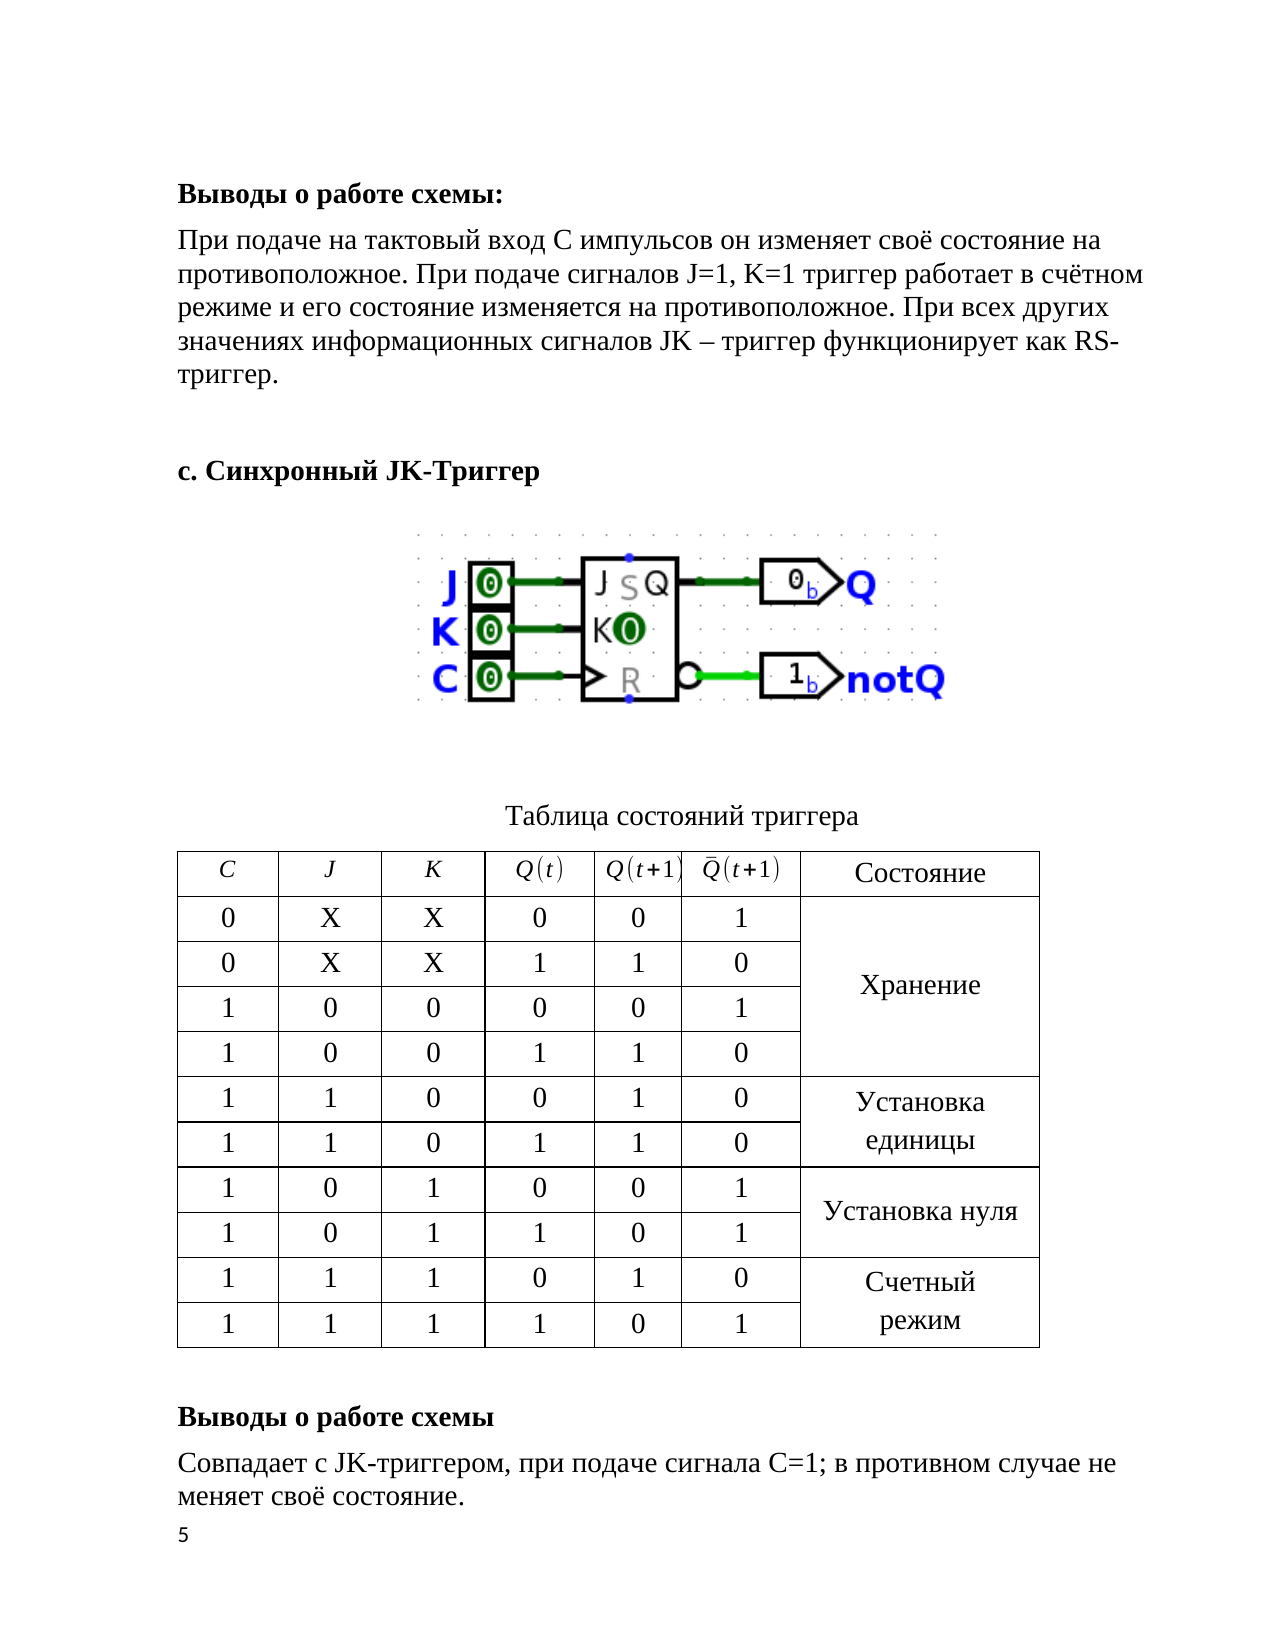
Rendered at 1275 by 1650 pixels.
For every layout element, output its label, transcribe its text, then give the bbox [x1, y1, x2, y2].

text c. Синхронный JK-Триггер [177, 453, 1186, 487]
table_cell 1 [178, 1303, 278, 1347]
table_cell 0 [486, 1077, 594, 1121]
table_cell 1 [279, 1123, 381, 1166]
table_cell 1 [486, 942, 594, 986]
table_cell 1 [382, 1213, 484, 1257]
table_cell 1 [595, 1258, 681, 1302]
table_cell 0 [382, 1032, 484, 1076]
table_cell 0 [382, 1123, 484, 1166]
table_header [595, 852, 681, 896]
table_cell 0 [382, 1077, 484, 1121]
text Выводы о работе схемы [177, 1399, 1186, 1432]
table_header [178, 852, 278, 896]
table_cell 1 [682, 1168, 800, 1212]
table_cell 1 [178, 1077, 278, 1121]
table_cell 0 [279, 1168, 381, 1212]
table_cell 0 [279, 1213, 381, 1257]
table_cell 1 [178, 1032, 278, 1076]
table_cell 0 [178, 942, 278, 986]
table_header [486, 852, 594, 896]
table_cell X [382, 897, 484, 941]
table_cell 1 [382, 1303, 484, 1347]
text Совпадает с JK-триггером, при подаче сигнала С=1; в противном случае не меняет своё состояние. [177, 1445, 1186, 1512]
table_cell 1 [595, 942, 681, 986]
table_cell 1 [682, 897, 800, 941]
table_cell 0 [486, 1168, 594, 1212]
picture [407, 533, 957, 718]
table_header [382, 852, 484, 896]
table_cell 0 [279, 1032, 381, 1076]
table_cell 0 [682, 942, 800, 986]
text Выводы о работе схемы: [177, 176, 1186, 210]
table_cell Установка нуля [801, 1168, 1039, 1257]
table_cell 0 [682, 1077, 800, 1121]
table_cell 0 [486, 897, 594, 941]
table_cell 0 [595, 1168, 681, 1212]
table_cell 1 [486, 1032, 594, 1076]
table_cell 1 [178, 1168, 278, 1212]
table_cell 1 [486, 1123, 594, 1166]
table_cell 1 [178, 1213, 278, 1257]
table_cell Установка единицы [801, 1077, 1039, 1166]
table_cell 0 [595, 1303, 681, 1347]
table_cell 1 [178, 987, 278, 1031]
table_cell 0 [595, 1213, 681, 1257]
table_cell 1 [595, 1032, 681, 1076]
table_cell 1 [682, 1213, 800, 1257]
table_header Состояние [801, 852, 1039, 896]
table_cell X [382, 942, 484, 986]
table_cell 0 [595, 897, 681, 941]
table_cell 0 [178, 897, 278, 941]
table_cell 1 [178, 1258, 278, 1302]
text Таблица состояний триггера [177, 798, 1186, 831]
table_header [682, 852, 800, 896]
table_cell 0 [682, 1032, 800, 1076]
table_cell 1 [595, 1077, 681, 1121]
table_cell 1 [682, 1303, 800, 1347]
table_cell 1 [279, 1077, 381, 1121]
table_cell X [279, 942, 381, 986]
table_cell 1 [382, 1258, 484, 1302]
table_cell 1 [486, 1213, 594, 1257]
table_cell 0 [682, 1123, 800, 1166]
table_cell Счетный режим [801, 1258, 1039, 1347]
table_cell 1 [178, 1123, 278, 1166]
table_cell Хранение [801, 897, 1039, 1076]
table_cell 1 [279, 1258, 381, 1302]
table_cell X [279, 897, 381, 941]
table_header [279, 852, 381, 896]
table_cell 0 [486, 1258, 594, 1302]
table_cell 1 [682, 987, 800, 1031]
table_cell 0 [682, 1258, 800, 1302]
table_cell 1 [595, 1123, 681, 1166]
text При подаче на тактовый вход C импульсов он изменяет своё состояние на противоположное. При подаче сигналов J=1, K=1 триггер работает в счётном режиме и его состояние изменяется на противоположное. При всех других значениях информационных сигналов JK – триггер функционирует как RS-триггер. [177, 222, 1186, 390]
table_cell 0 [595, 987, 681, 1031]
table_cell 1 [486, 1303, 594, 1347]
table_cell 0 [486, 987, 594, 1031]
table_cell 1 [382, 1168, 484, 1212]
table_cell 0 [382, 987, 484, 1031]
table_cell 1 [279, 1303, 381, 1347]
table_cell 0 [279, 987, 381, 1031]
